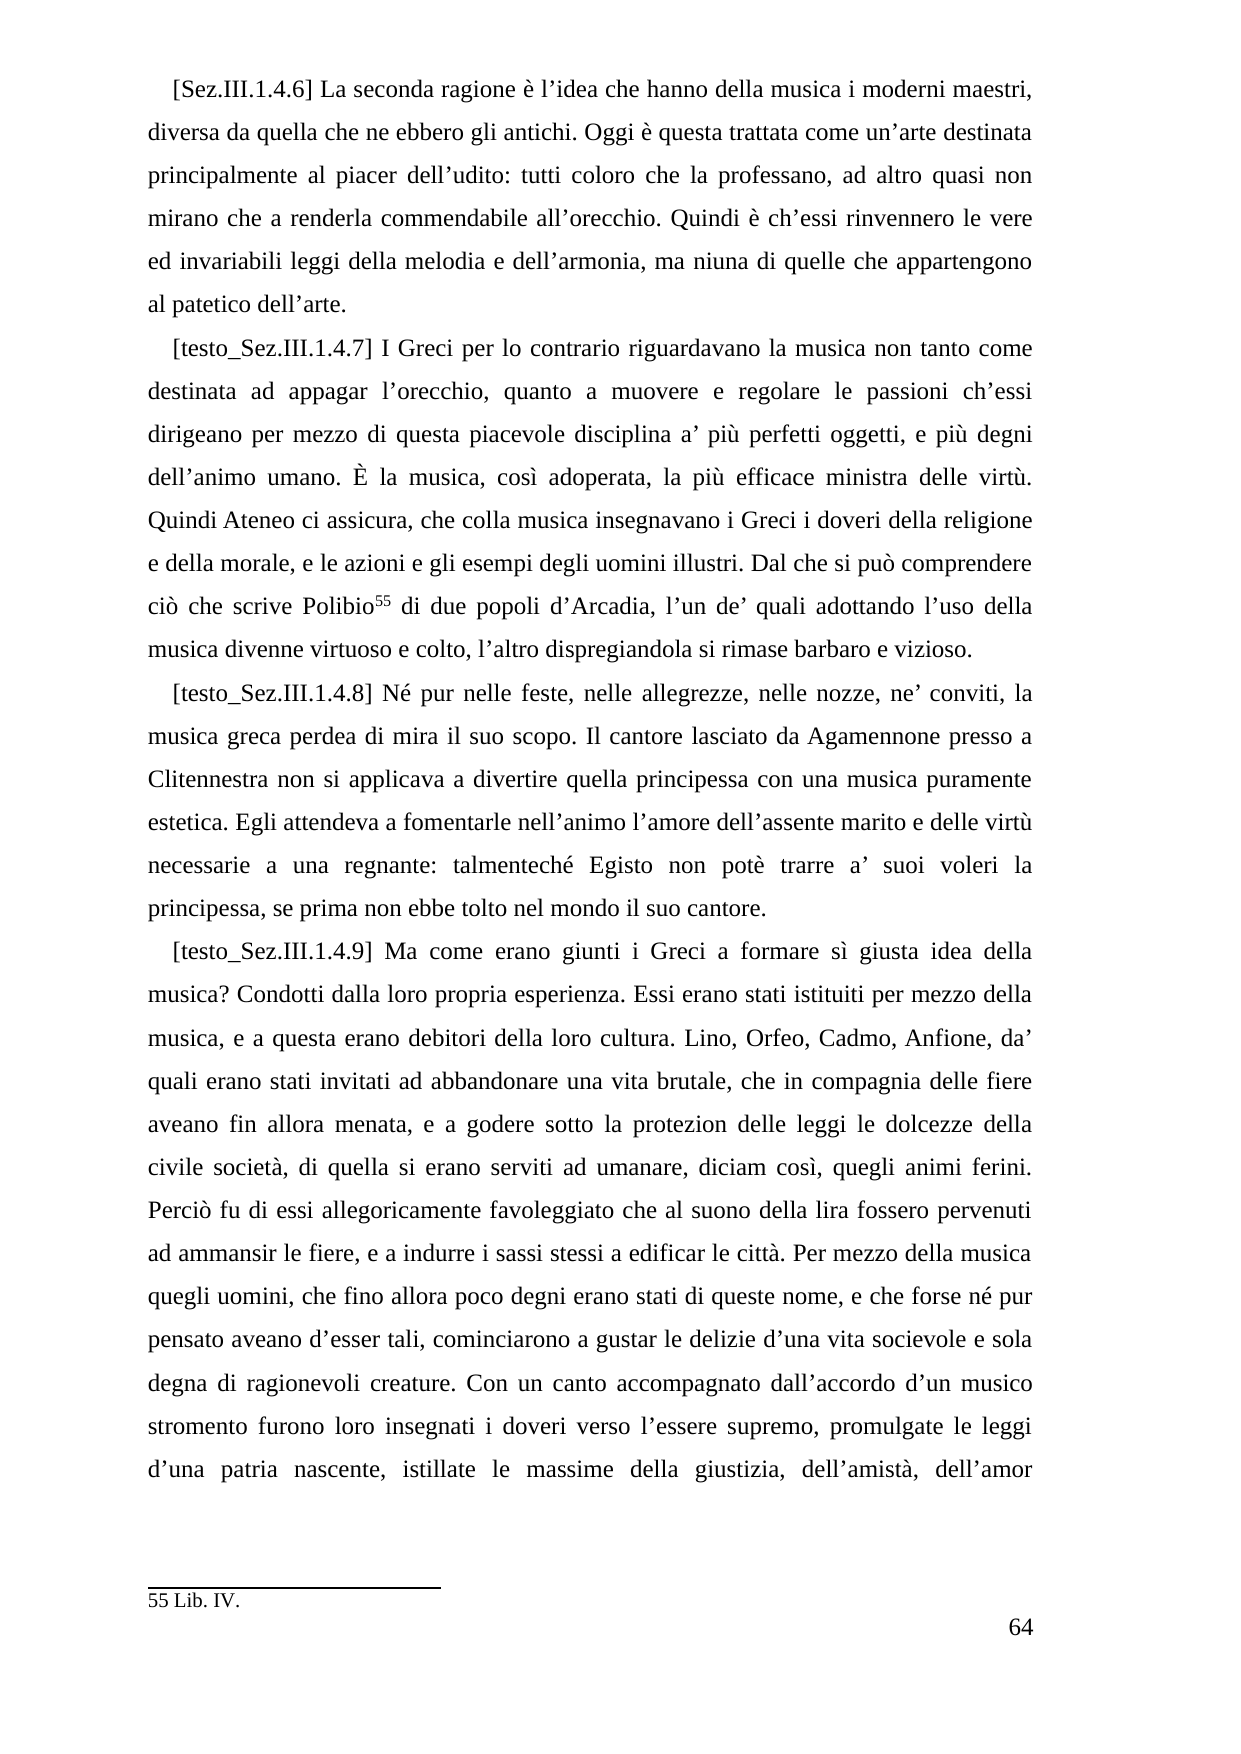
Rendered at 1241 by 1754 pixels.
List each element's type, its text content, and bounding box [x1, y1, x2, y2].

text [testo_Sez.III.1.4.9] Ma come erano giunti i Greci a formare sì giusta idea della musica? Condotti dalla loro propria esperienza. Essi erano stati istituiti per mezzo della musica, e a questa erano debitori della loro cultura. Lino, Orfeo, Cadmo, Anfione, da’ quali erano stati invitati ad abbandonare una vita brutale, che in compagnia delle fiere aveano fin allora menata, e a godere sotto la protezion delle leggi le dolcezze della civile società, di quella si erano serviti ad umanare, diciam così, quegli animi ferini. Perciò fu di essi allegoricamente favoleggiato che al suono della lira fossero pervenuti ad ammansir le fiere, e a indurre i sassi stessi a edificar le città. Per mezzo della musica quegli uomini, che fino allora poco degni erano stati di queste nome, e che forse né pur pensato aveano d’esser tali, cominciarono a gustar le delizie d’una vita socievole e sola degna di ragionevoli creature. Con un canto accompagnato dall’accordo d’un musico stromento furono loro insegnati i doveri verso l’essere supremo, promulgate le leggi d’una patria nascente, istillate le massime della giustizia, dell’amistà, dell’amor [148, 936, 1033, 1483]
text [Sez.III.1.4.6] La seconda ragione è l’idea che hanno della musica i moderni maestri, diversa da quella che ne ebbero gli antichi. Oggi è questa trattata come un’arte destinata principalmente al piacer dell’udito: tutti coloro che la professano, ad altro quasi non mirano che a renderla commendabile all’orecchio. Quindi è ch’essi rinvennero le vere ed invariabili leggi della melodia e dell’armonia, ma niuna di quelle che appartengono al patetico dell’arte. [148, 74, 1033, 318]
text [testo_Sez.III.1.4.8] Né pur nelle feste, nelle allegrezze, nelle nozze, ne’ conviti, la musica greca perdea di mira il suo scopo. Il cantore lasciato da Agamennone presso a Clitennestra non si applicava a divertire quella principessa con una musica puramente estetica. Egli attendeva a fomentarle nell’animo l’amore dell’assente marito e delle virtù necessarie a una regnante: talmenteché Egisto non potè trarre a’ suoi voleri la principessa, se prima non ebbe tolto nel mondo il suo cantore. [148, 678, 1033, 922]
text Lib. IV. [148, 1588, 1033, 1612]
text [testo_Sez.III.1.4.7] I Greci per lo contrario riguardavano la musica non tanto come destinata ad appagar l’orecchio, quanto a muovere e regolare le passioni ch’essi dirigeano per mezzo di questa piacevole disciplina a’ più perfetti oggetti, e più degni dell’animo umano. È la musica, così adoperata, la più efficace ministra delle virtù. Quindi Ateneo ci assicura, che colla musica insegnavano i Greci i doveri della religione e della morale, e le azioni e gli esempi degli uomini illustri. Dal che si può comprendere ciò che scrive Polibio di due popoli d’Arcadia, l’un de’ quali adottando l’uso della musica divenne virtuoso e colto, l’altro dispregiandola si rimase barbaro e vizioso. [148, 333, 1033, 663]
